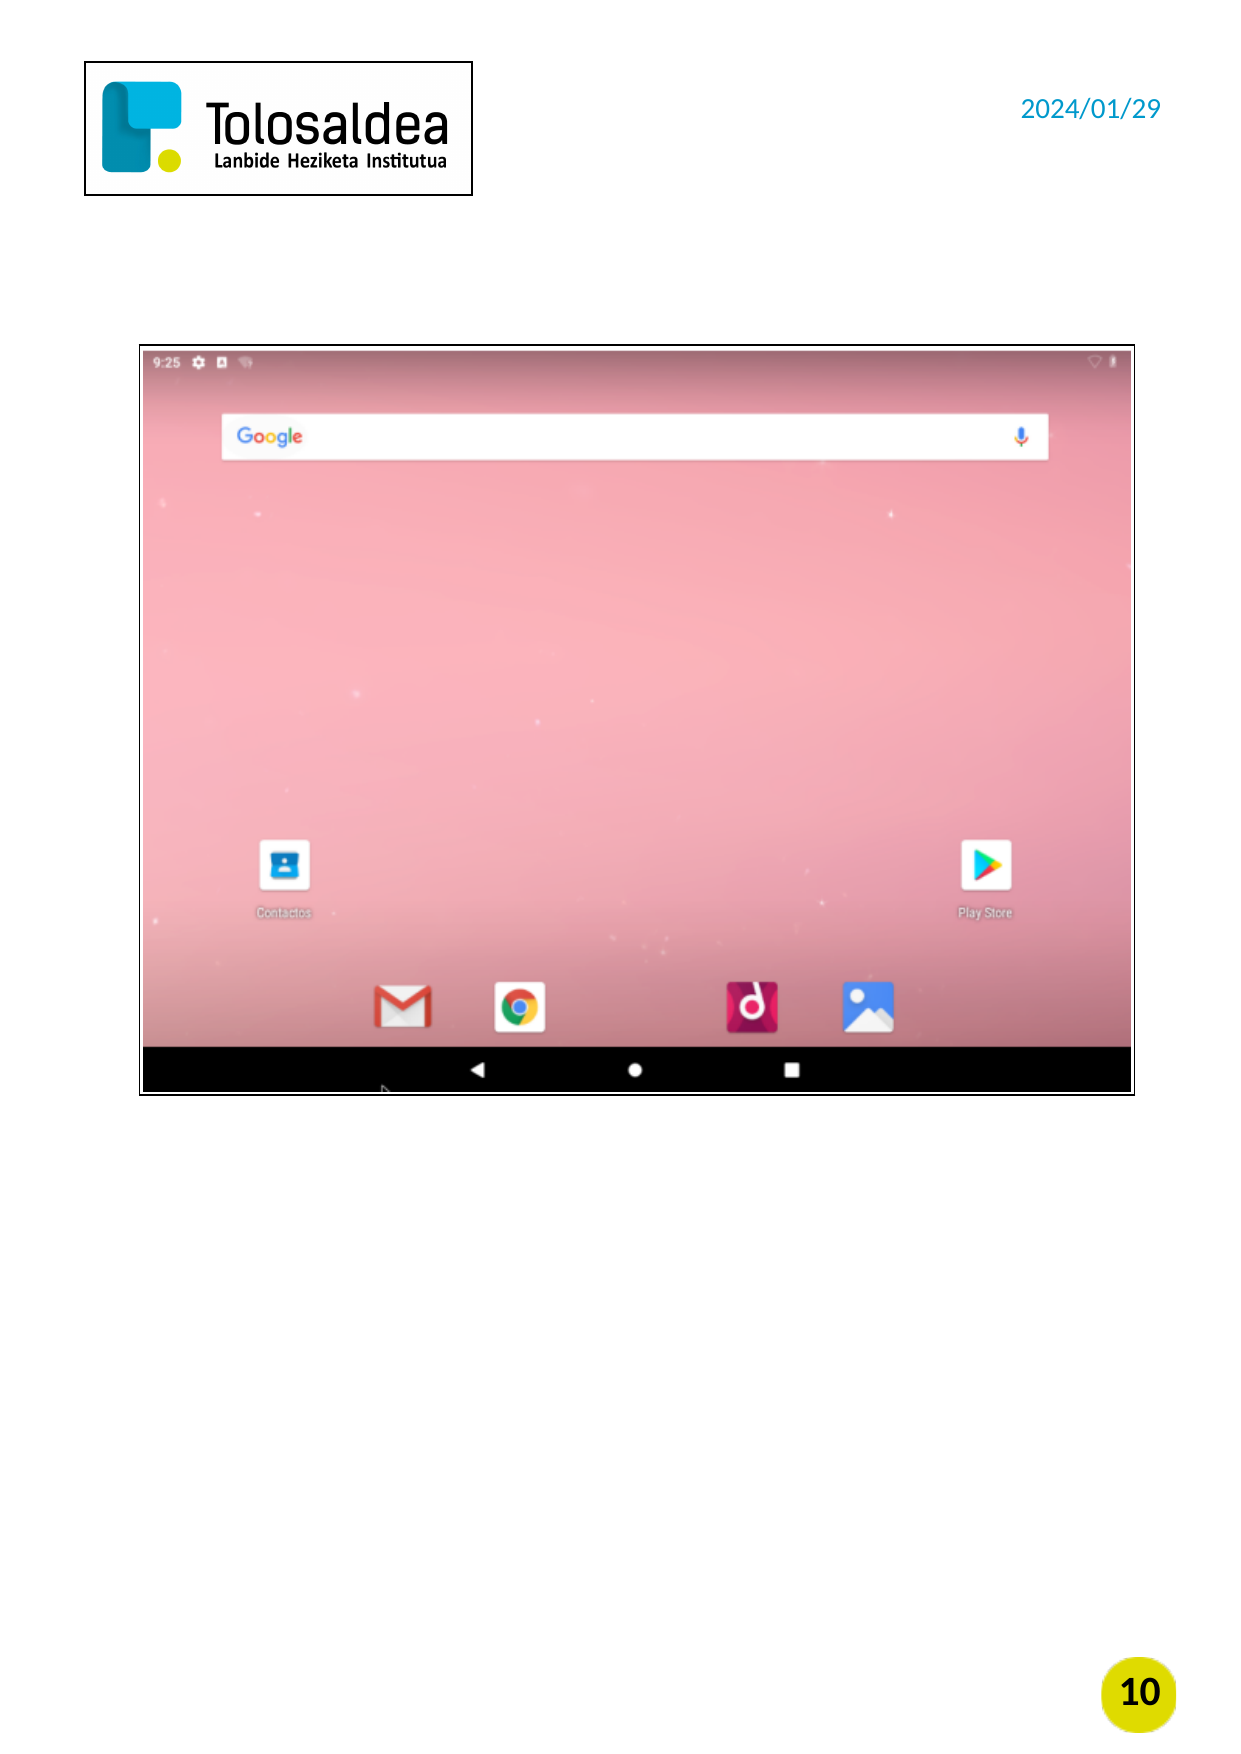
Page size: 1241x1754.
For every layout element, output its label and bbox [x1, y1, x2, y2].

picture [143, 348, 1131, 1092]
picture [86, 63, 471, 194]
